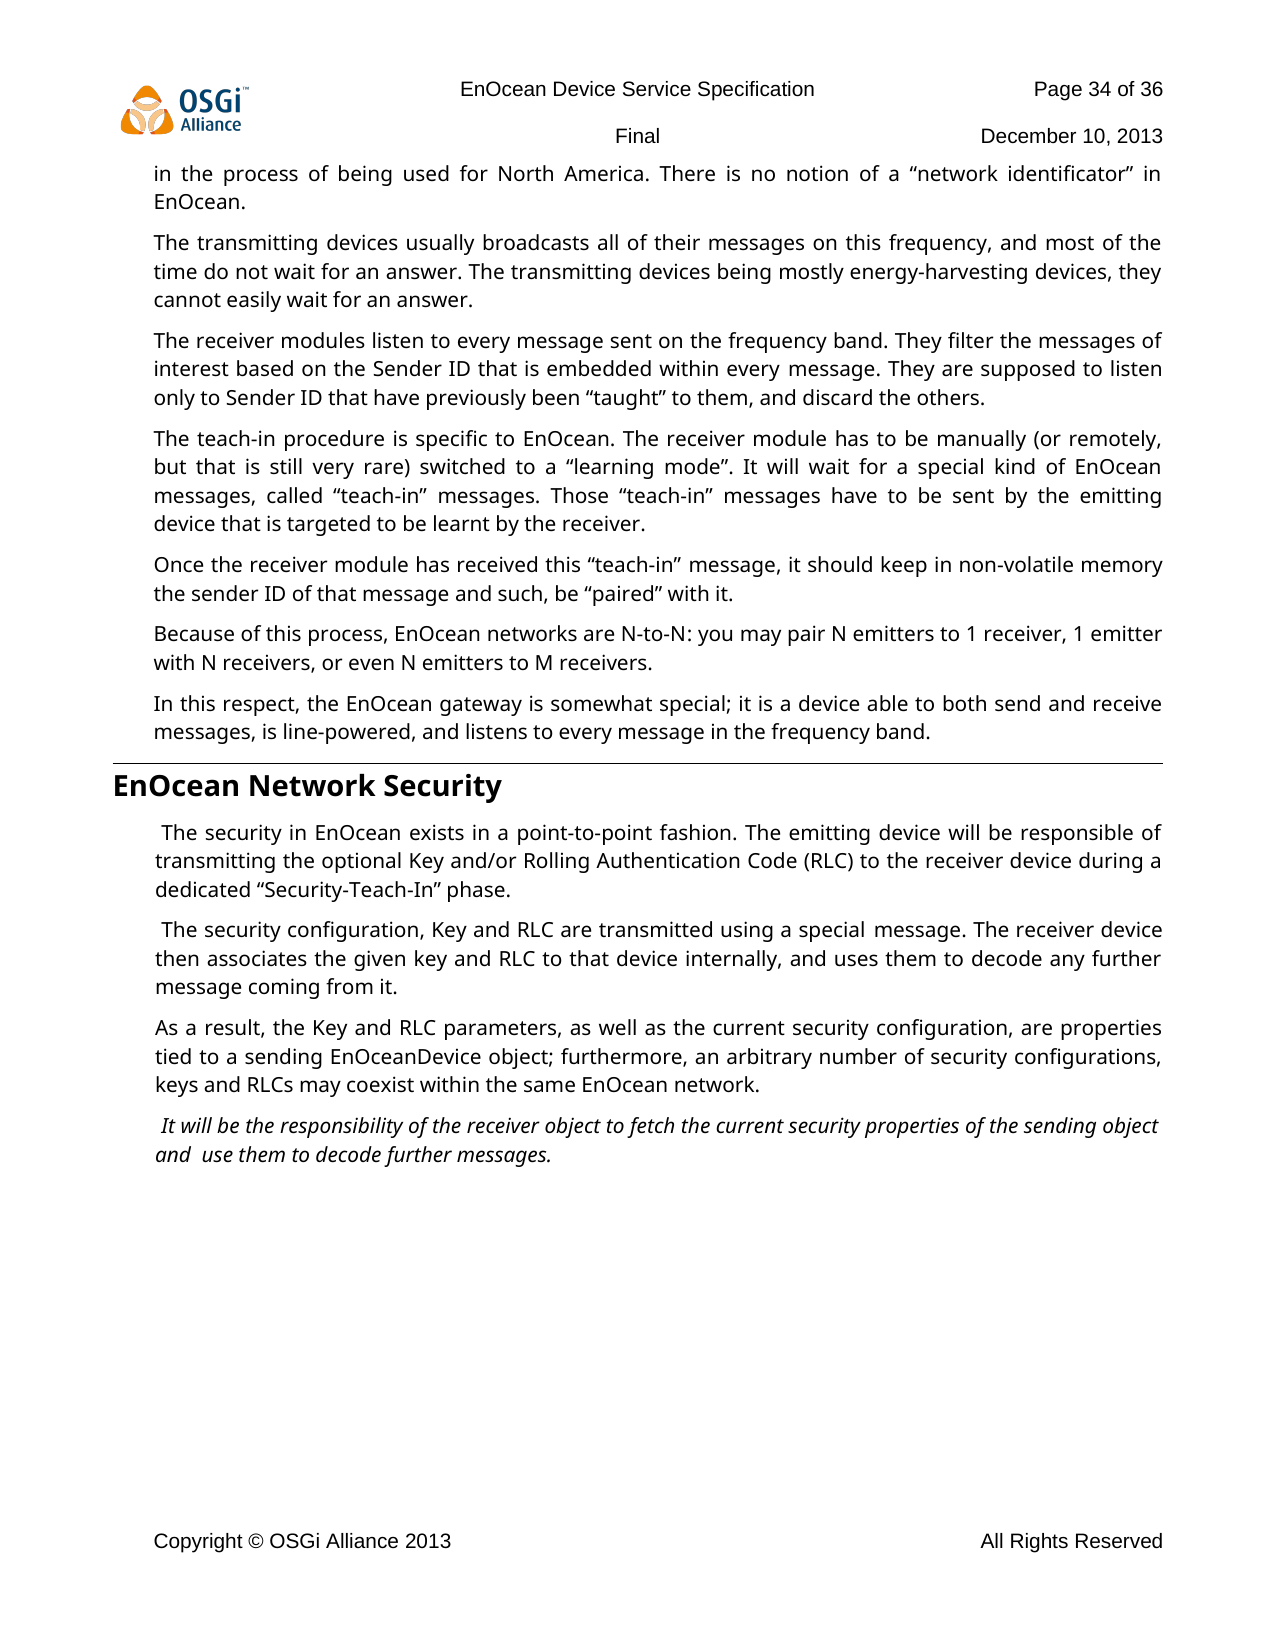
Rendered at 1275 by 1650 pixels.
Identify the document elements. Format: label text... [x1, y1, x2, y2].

text As a result, the Key and RLC parameters, as well as the current security configuration, are properties tied to a sending EnOceanDevice object; furthermore, an arbitrary number of security configurations, keys and RLCs may coexist within the same EnOcean network. [155, 1013, 1163, 1099]
text in the process of being used for North America. There is no notion of a “network identificator” in EnOcean. [153, 159, 1163, 216]
text In this respect, the EnOcean gateway is somewhat special; it is a device able to both send and receive messages, is line-powered, and listens to every message in the frequency band. [153, 689, 1163, 746]
text It will be the responsibility of the receiver object to fetch the current security properties of the sending object and use them to decode further messages. [155, 1111, 1163, 1168]
text Because of this process, EnOcean networks are N-to-N: you may pair N emitters to 1 receiver, 1 emitter with N receivers, or even N emitters to M receivers. [153, 619, 1163, 676]
text The teach-in procedure is specific to EnOcean. The receiver module has to be manually (or remotely, but that is still very rare) switched to a “learning mode”. It will wait for a special kind of EnOcean messages, called “teach-in” messages. Those “teach-in” messages have to be sent by the emitting device that is targeted to be learnt by the receiver. [153, 424, 1163, 538]
text The receiver modules listen to every message sent on the frequency band. They filter the messages of interest based on the Sender ID that is embedded within every message. They are supposed to listen only to Sender ID that have previously been “taught” to them, and discard the others. [153, 326, 1163, 411]
text The security configuration, Key and RLC are transmitted using a special message. The receiver device then associates the given key and RLC to that device internally, and uses them to decode any further message coming from it. [155, 916, 1163, 1001]
text Once the receiver module has received this “teach-in” message, it should keep in non-volatile memory the sender ID of that message and such, be “paired” with it. [153, 550, 1163, 607]
subtitle EnOcean Network Security [112, 764, 1163, 805]
text The transmitting devices usually broadcasts all of their messages on this frequency, and most of the time do not wait for an answer. The transmitting devices being mostly energy-harvesting devices, they cannot easily wait for an answer. [153, 228, 1163, 314]
picture [113, 78, 257, 142]
text The security in EnOcean exists in a point-to-point fashion. The emitting device will be responsible of transmitting the optional Key and/or Rolling Authentication Code (RLC) to the receiver device during a dedicated “Security-Teach-In” phase. [155, 818, 1163, 903]
